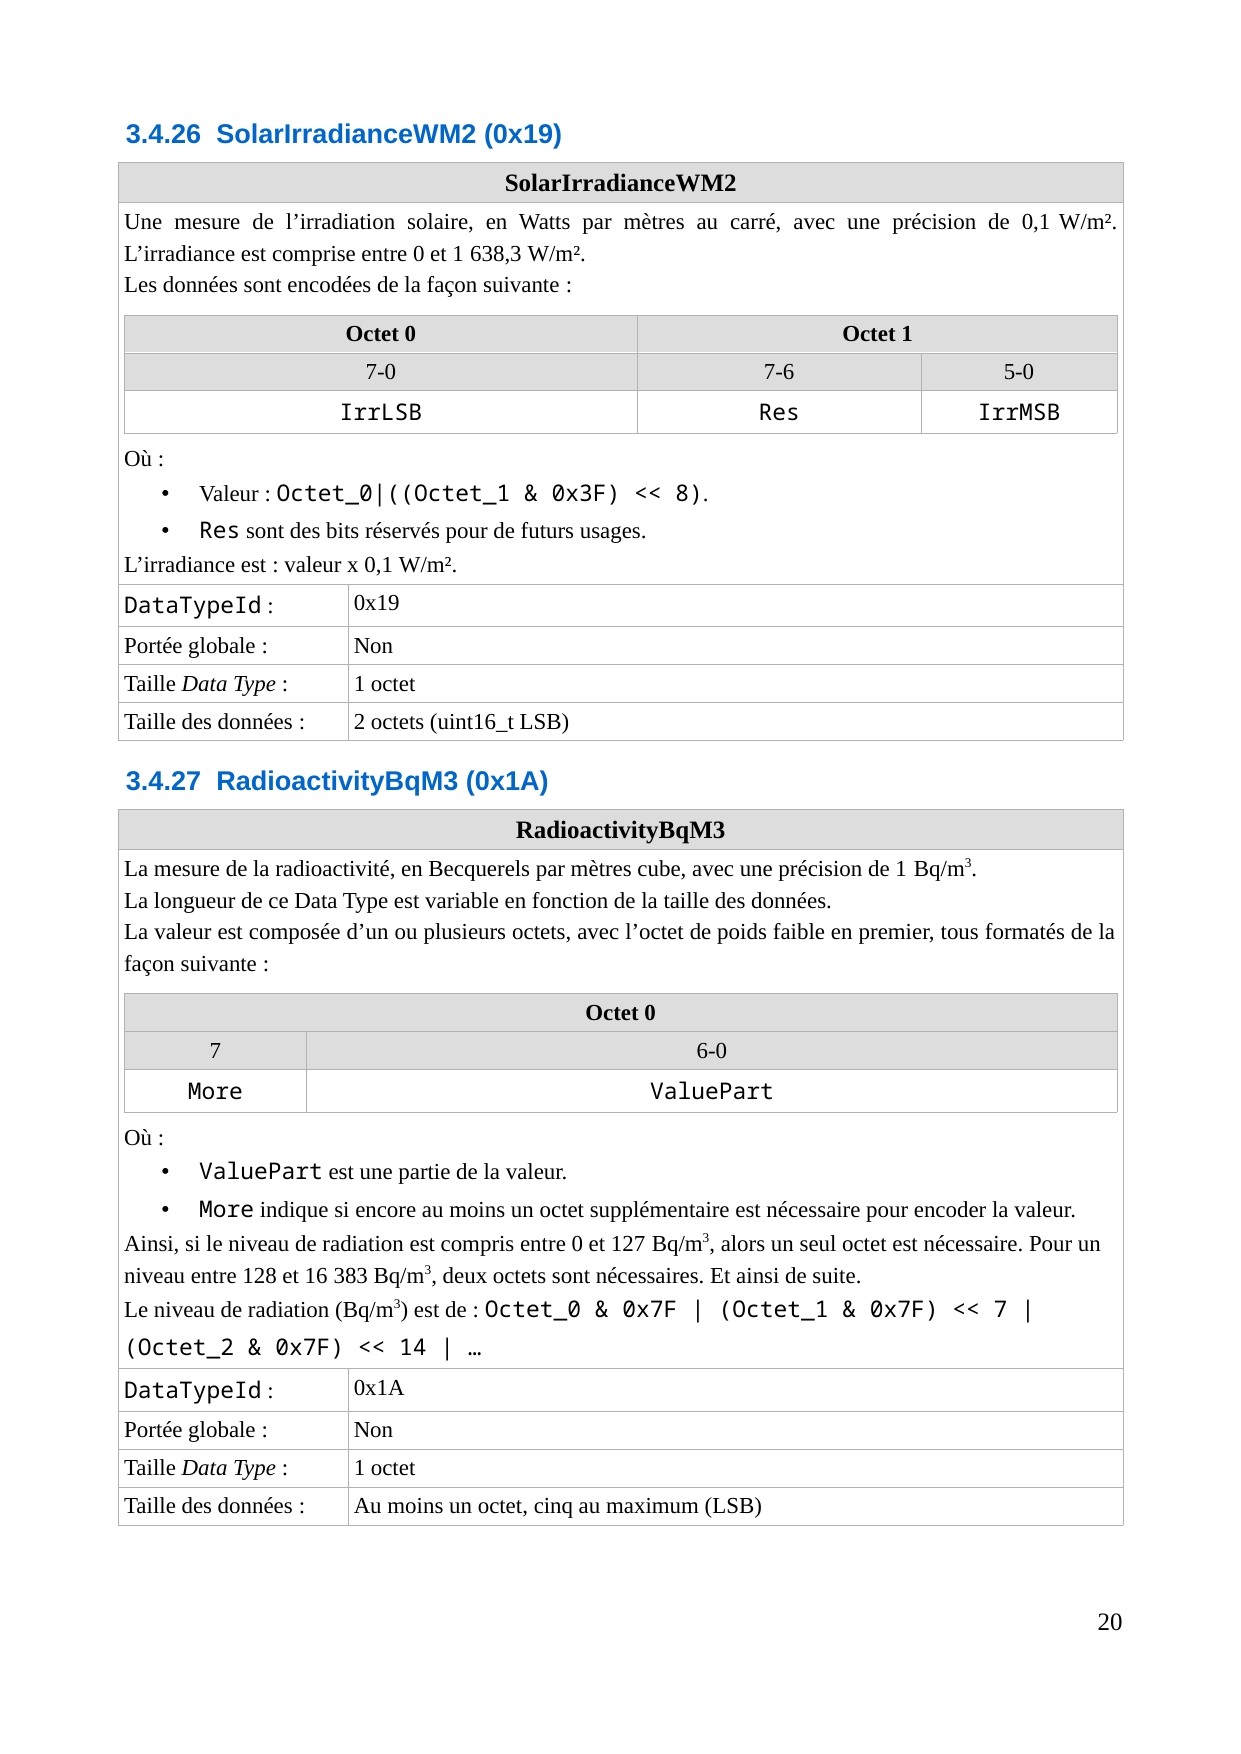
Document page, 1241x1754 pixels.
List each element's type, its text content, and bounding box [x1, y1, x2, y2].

table_cell 5-0 [922, 354, 1117, 390]
table_header Octet 1 [638, 316, 1117, 352]
table_cell 7-6 [638, 354, 921, 390]
table_cell 2 octets (uint16_t LSB) [349, 703, 1123, 740]
table_cell Taille des données : [119, 1488, 348, 1524]
table_cell Une mesure de l’irradiation solaire, en Watts par mètres au carré, avec une précision de 0,1 W/m². L’irradiance est comprise entre 0 et 1 638,3 W/m². Les données sont encodées de la façon suivante : Où : Valeur : Octet_0|((Octet_1 & 0x3F) << 8). Res sont des bits réservés pour de futurs usages. L’irradiance est : valeur x 0,1 W/m². [119, 203, 1123, 584]
table_cell IrrLSB [125, 391, 637, 433]
table_header RadioactivityBqM3 [119, 810, 1123, 849]
table_cell DataTypeId : [119, 585, 348, 626]
table_header Octet 0 [125, 316, 637, 352]
table_cell More [125, 1070, 306, 1112]
subtitle RadioactivityBqM3 (0x1A) [118, 765, 1122, 797]
table_cell 1 octet [349, 665, 1123, 702]
table_cell 0x19 [349, 585, 1123, 626]
table_cell Non [349, 1412, 1123, 1449]
table_cell DataTypeId : [119, 1369, 348, 1411]
table_cell IrrMSB [922, 391, 1117, 433]
table_header Octet 0 [125, 994, 1117, 1031]
table_cell Res [638, 391, 921, 433]
table_cell Portée globale : [119, 627, 348, 664]
table_cell Au moins un octet, cinq au maximum (LSB) [349, 1488, 1123, 1524]
table_cell Non [349, 627, 1123, 664]
table_cell Taille Data Type : [119, 665, 348, 702]
table_cell Portée globale : [119, 1412, 348, 1449]
table_cell 7 [125, 1032, 306, 1069]
table_cell 0x1A [349, 1369, 1123, 1411]
table_cell La mesure de la radioactivité, en Becquerels par mètres cube, avec une précision de 1 Bq/m3. La longueur de ce Data Type est variable en fonction de la taille des données. La valeur est composée d’un ou plusieurs octets, avec l’octet de poids faible en premier, tous formatés de la façon suivante : Où : ValuePart est une partie de la valeur. More indique si encore au moins un octet supplémentaire est nécessaire pour encoder la valeur. Ainsi, si le niveau de radiation est compris entre 0 et 127 Bq/m3, alors un seul octet est nécessaire. Pour un niveau entre 128 et 16 383 Bq/m3, deux octets sont nécessaires. Et ainsi de suite. Le niveau de radiation (Bq/m3) est de : Octet_0 & 0x7F | (Octet_1 & 0x7F) << 7 | (Octet_2 & 0x7F) << 14 | … [119, 850, 1123, 1368]
table_cell 6-0 [307, 1032, 1117, 1069]
table_header SolarIrradianceWM2 [119, 163, 1123, 202]
table_cell Taille Data Type : [119, 1450, 348, 1487]
table_cell ValuePart [307, 1070, 1117, 1112]
table_cell 7-0 [125, 354, 637, 390]
subtitle SolarIrradianceWM2 (0x19) [118, 118, 1122, 149]
table_cell Taille des données : [119, 703, 348, 740]
table_cell 1 octet [349, 1450, 1123, 1487]
